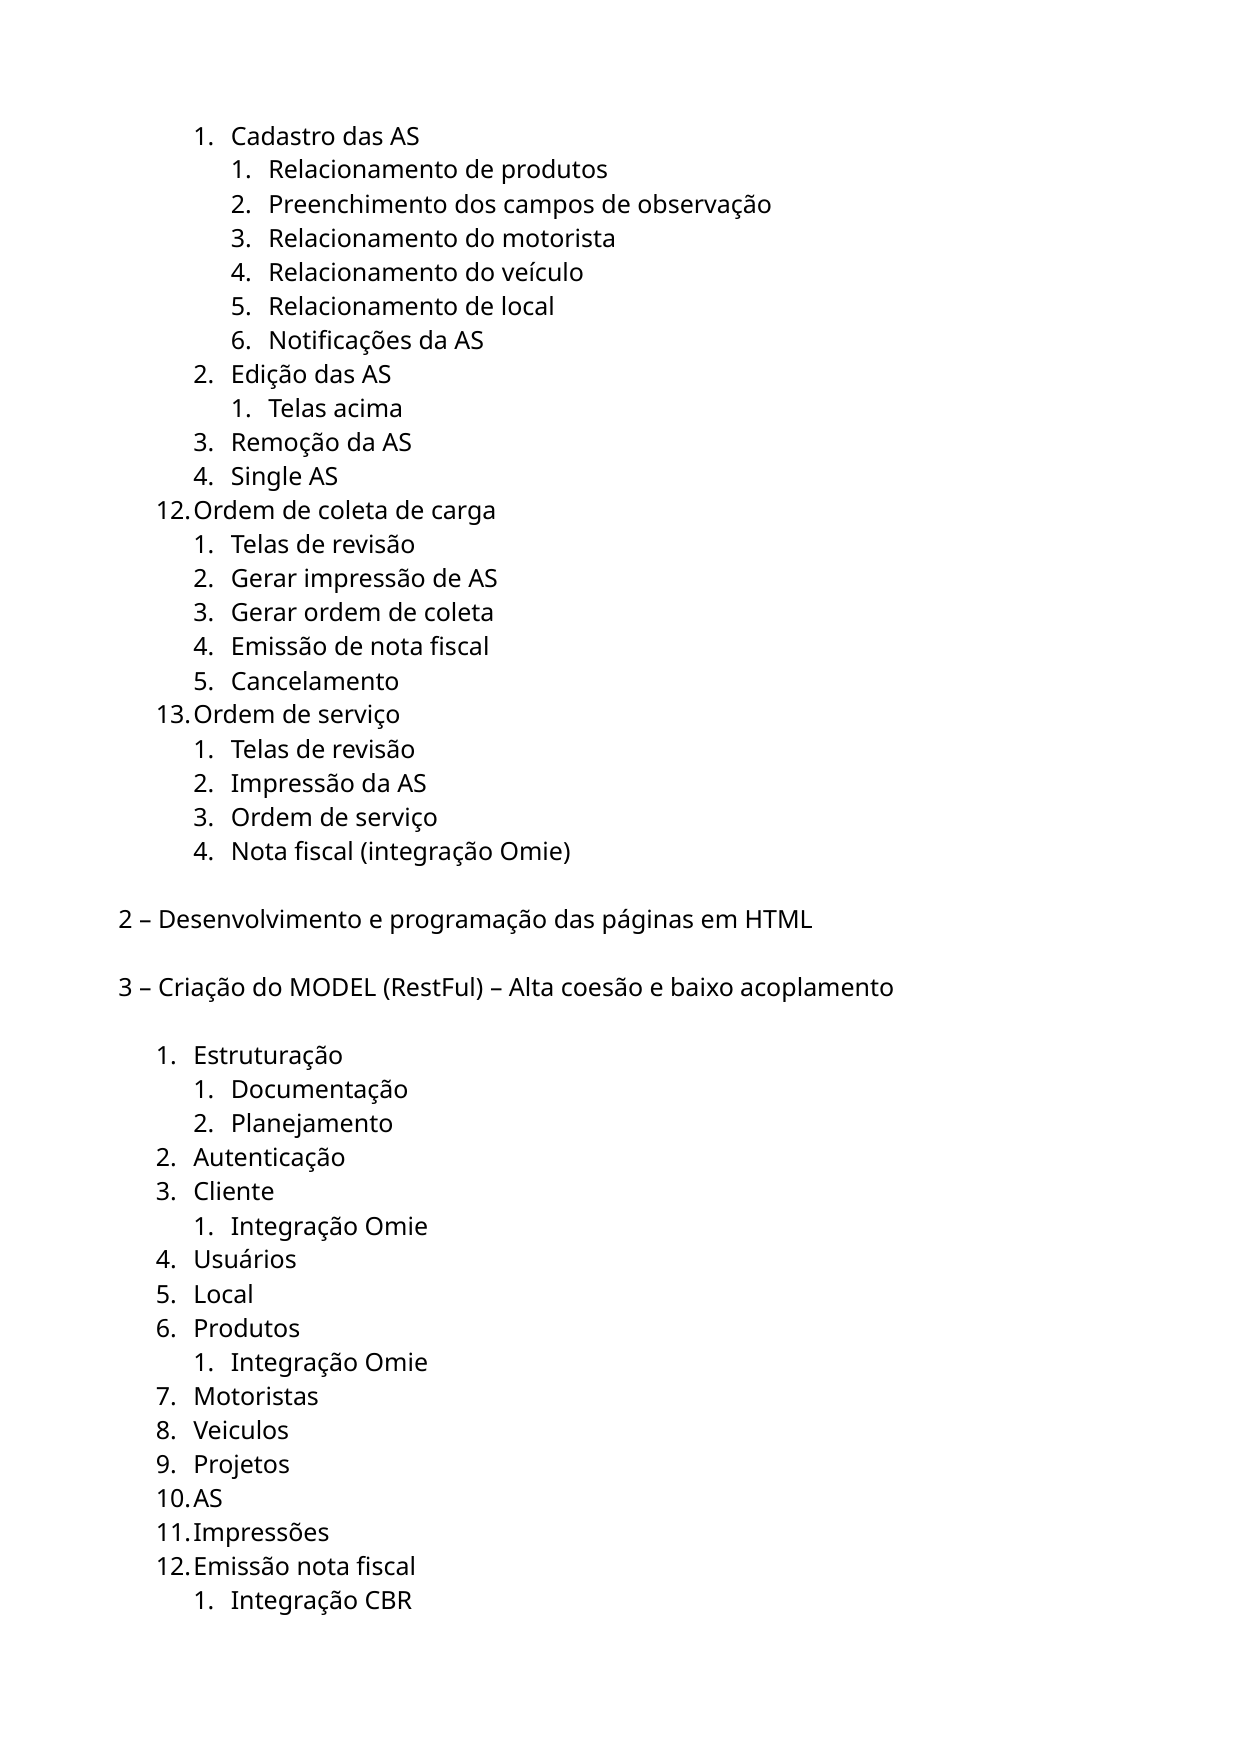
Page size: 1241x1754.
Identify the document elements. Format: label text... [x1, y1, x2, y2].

list Single AS [193, 459, 1122, 493]
list Integração Omie [193, 1344, 1122, 1378]
list Impressões [156, 1515, 1122, 1549]
list Relacionamento de local [231, 288, 1122, 322]
list Nota fiscal (integração Omie) [193, 833, 1122, 867]
text 3 – Criação do MODEL (RestFul) – Alta coesão e baixo acoplamento [118, 970, 1122, 1004]
list Ordem de serviço [193, 799, 1122, 833]
list Telas de revisão [193, 527, 1122, 561]
list Integração CBR [193, 1583, 1122, 1617]
list Cancelamento [193, 663, 1122, 697]
list Emissão de nota fiscal [193, 629, 1122, 663]
list Preenchimento dos campos de observação [231, 186, 1122, 220]
list Integração Omie [193, 1208, 1122, 1242]
list Telas de revisão [193, 731, 1122, 765]
list Usuários [156, 1242, 1122, 1276]
list AS [156, 1481, 1122, 1515]
list Emissão nota fiscal [156, 1549, 1122, 1583]
list Cadastro das AS [193, 118, 1122, 152]
list Relacionamento do motorista [231, 220, 1122, 254]
list Relacionamento do veículo [231, 254, 1122, 288]
list Projetos [156, 1447, 1122, 1481]
list Estruturação [156, 1038, 1122, 1072]
text 2 – Desenvolvimento e programação das páginas em HTML [118, 902, 1122, 936]
list Local [156, 1276, 1122, 1310]
list Documentação [193, 1072, 1122, 1106]
list Cliente [156, 1174, 1122, 1208]
list Impressão da AS [193, 765, 1122, 799]
list Edição das AS [193, 357, 1122, 391]
list Produtos [156, 1310, 1122, 1344]
list Relacionamento de produtos [231, 152, 1122, 186]
list Motoristas [156, 1378, 1122, 1412]
list Veiculos [156, 1412, 1122, 1447]
list Remoção da AS [193, 425, 1122, 459]
list Gerar ordem de coleta [193, 595, 1122, 629]
list Notificações da AS [231, 322, 1122, 357]
list Autenticação [156, 1140, 1122, 1174]
list Ordem de serviço [156, 697, 1122, 731]
list Gerar impressão de AS [193, 561, 1122, 595]
list Telas acima [231, 391, 1122, 425]
list Ordem de coleta de carga [156, 493, 1122, 527]
list Planejamento [193, 1106, 1122, 1140]
